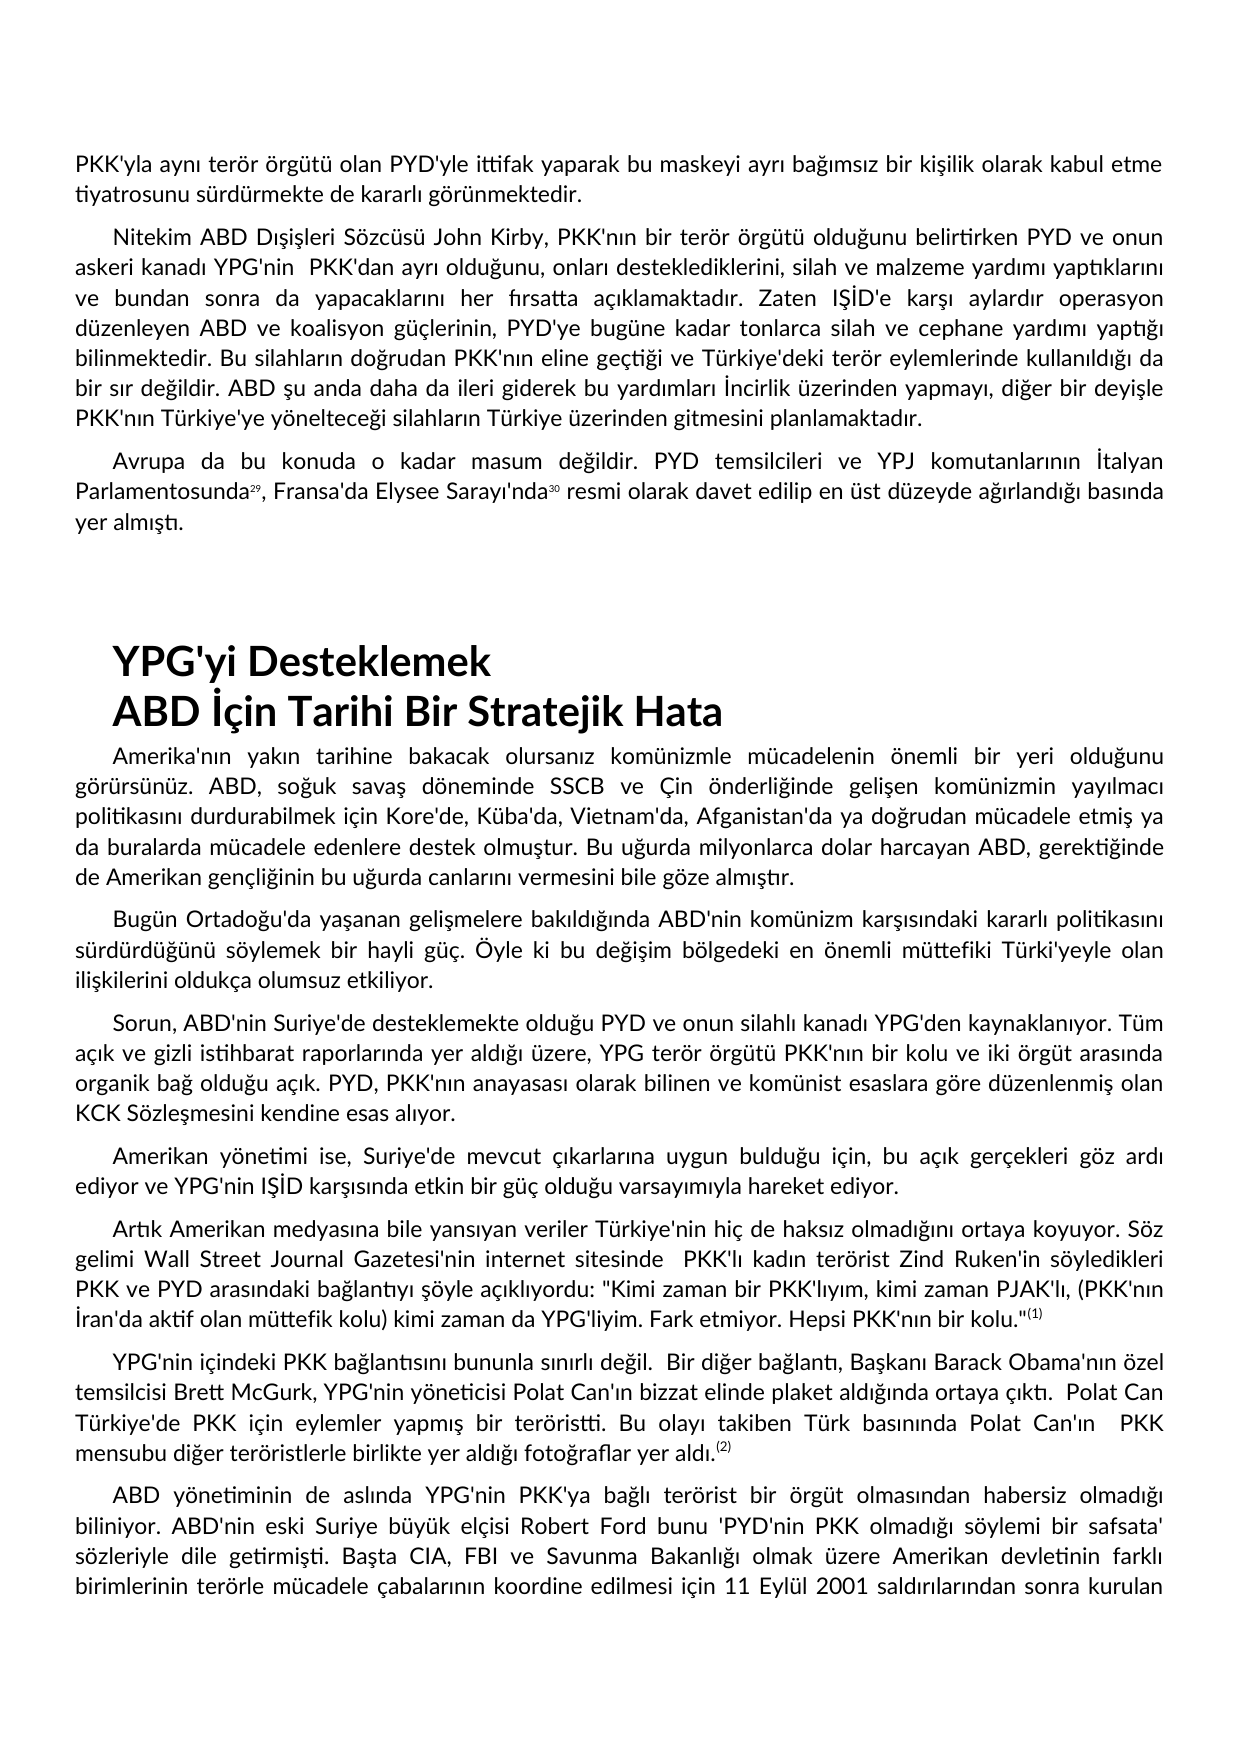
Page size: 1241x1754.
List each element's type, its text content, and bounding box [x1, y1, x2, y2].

text Amerika'nın yakın tarihine bakacak olursanız komünizmle mücadelenin önemli bir yeri olduğunu görürsünüz. ABD, soğuk savaş döneminde SSCB ve Çin önderliğinde gelişen komünizmin yayılmacı politikasını durdurabilmek için Kore'de, Küba'da, Vietnam'da, Afganistan'da ya doğrudan mücadele etmiş ya da buralarda mücadele edenlere destek olmuştur. Bu uğurda milyonlarca dolar harcayan ABD, gerektiğinde de Amerikan gençliğinin bu uğurda canlarını vermesini bile göze almıştır. [75, 742, 1165, 890]
text PKK'yla aynı terör örgütü olan PYD'yle ittifak yaparak bu maskeyi ayrı bağımsız bir kişilik olarak kabul etme tiyatrosunu sürdürmekte de kararlı görünmektedir. [75, 150, 1165, 208]
text Avrupa da bu konuda o kadar masum değildir. PYD temsilcileri ve YPJ komutanlarının İtalyan Parlamentosunda29, Fransa'da Elysee Sarayı'nda30 resmi olarak davet edilip en üst düzeyde ağırlandığı basında yer almıştı. [75, 447, 1165, 535]
text Artık Amerikan medyasına bile yansıyan veriler Türkiye'nin hiç de haksız olmadığını ortaya koyuyor. Söz gelimi Wall Street Journal Gazetesi'nin internet sitesinde PKK'lı kadın terörist Zind Ruken'in söyledikleri PKK ve PYD arasındaki bağlantıyı şöyle açıklıyordu: "Kimi zaman bir PKK'lıyım, kimi zaman PJAK'lı, (PKK'nın İran'da aktif olan müttefik kolu) kimi zaman da YPG'liyim. Fark etmiyor. Hepsi PKK'nın bir kolu."(1) [75, 1214, 1165, 1333]
text Amerikan yönetimi ise, Suriye'de mevcut çıkarlarına uygun bulduğu için, bu açık gerçekleri göz ardı ediyor ve YPG'nin IŞİD karşısında etkin bir güç olduğu varsayımıyla hareket ediyor. [75, 1142, 1165, 1199]
subtitle YPG'yi Desteklemek ABD İçin Tarihi Bir Stratejik Hata [112, 635, 1165, 735]
text Bugün Ortadoğu'da yaşanan gelişmelere bakıldığında ABD'nin komünizm karşısındaki kararlı politikasını sürdürdüğünü söylemek bir hayli güç. Öyle ki bu değişim bölgedeki en önemli müttefiki Türki'yeyle olan ilişkilerini oldukça olumsuz etkiliyor. [75, 905, 1165, 993]
text Sorun, ABD'nin Suriye'de desteklemekte olduğu PYD ve onun silahlı kanadı YPG'den kaynaklanıyor. Tüm açık ve gizli istihbarat raporlarında yer aldığı üzere, YPG terör örgütü PKK'nın bir kolu ve iki örgüt arasında organik bağ olduğu açık. PYD, PKK'nın anayasası olarak bilinen ve komünist esaslara göre düzenlenmiş olan KCK Sözleşmesini kendine esas alıyor. [75, 1008, 1165, 1126]
text YPG'nin içindeki PKK bağlantısını bununla sınırlı değil. Bir diğer bağlantı, Başkanı Barack Obama'nın özel temsilcisi Brett McGurk, YPG'nin yöneticisi Polat Can'ın bizzat elinde plaket aldığında ortaya çıktı. Polat Can Türkiye'de PKK için eylemler yapmış bir teröristti. Bu olayı takiben Türk basınında Polat Can'ın PKK mensubu diğer teröristlerle birlikte yer aldığı fotoğraflar yer aldı.(2) [75, 1348, 1165, 1466]
text Nitekim ABD Dışişleri Sözcüsü John Kirby, PKK'nın bir terör örgütü olduğunu belirtirken PYD ve onun askeri kanadı YPG'nin PKK'dan ayrı olduğunu, onları desteklediklerini, silah ve malzeme yardımı yaptıklarını ve bundan sonra da yapacaklarını her fırsatta açıklamaktadır. Zaten IŞİD'e karşı aylardır operasyon düzenleyen ABD ve koalisyon güçlerinin, PYD'ye bugüne kadar tonlarca silah ve cephane yardımı yaptığı bilinmektedir. Bu silahların doğrudan PKK'nın eline geçtiği ve Türkiye'deki terör eylemlerinde kullanıldığı da bir sır değildir. ABD şu anda daha da ileri giderek bu yardımları İncirlik üzerinden yapmayı, diğer bir deyişle PKK'nın Türkiye'ye yönelteceği silahların Türkiye üzerinden gitmesini planlamaktadır. [75, 223, 1165, 432]
text ABD yönetiminin de aslında YPG'nin PKK'ya bağlı terörist bir örgüt olmasından habersiz olmadığı biliniyor. ABD'nin eski Suriye büyük elçisi Robert Ford bunu 'PYD'nin PKK olmadığı söylemi bir safsata' sözleriyle dile getirmişti. Başta CIA, FBI ve Savunma Bakanlığı olmak üzere Amerikan devletinin farklı birimlerinin terörle mücadele çabalarının koordine edilmesi için 11 Eylül 2001 saldırılarından sonra kurulan [75, 1481, 1165, 1599]
